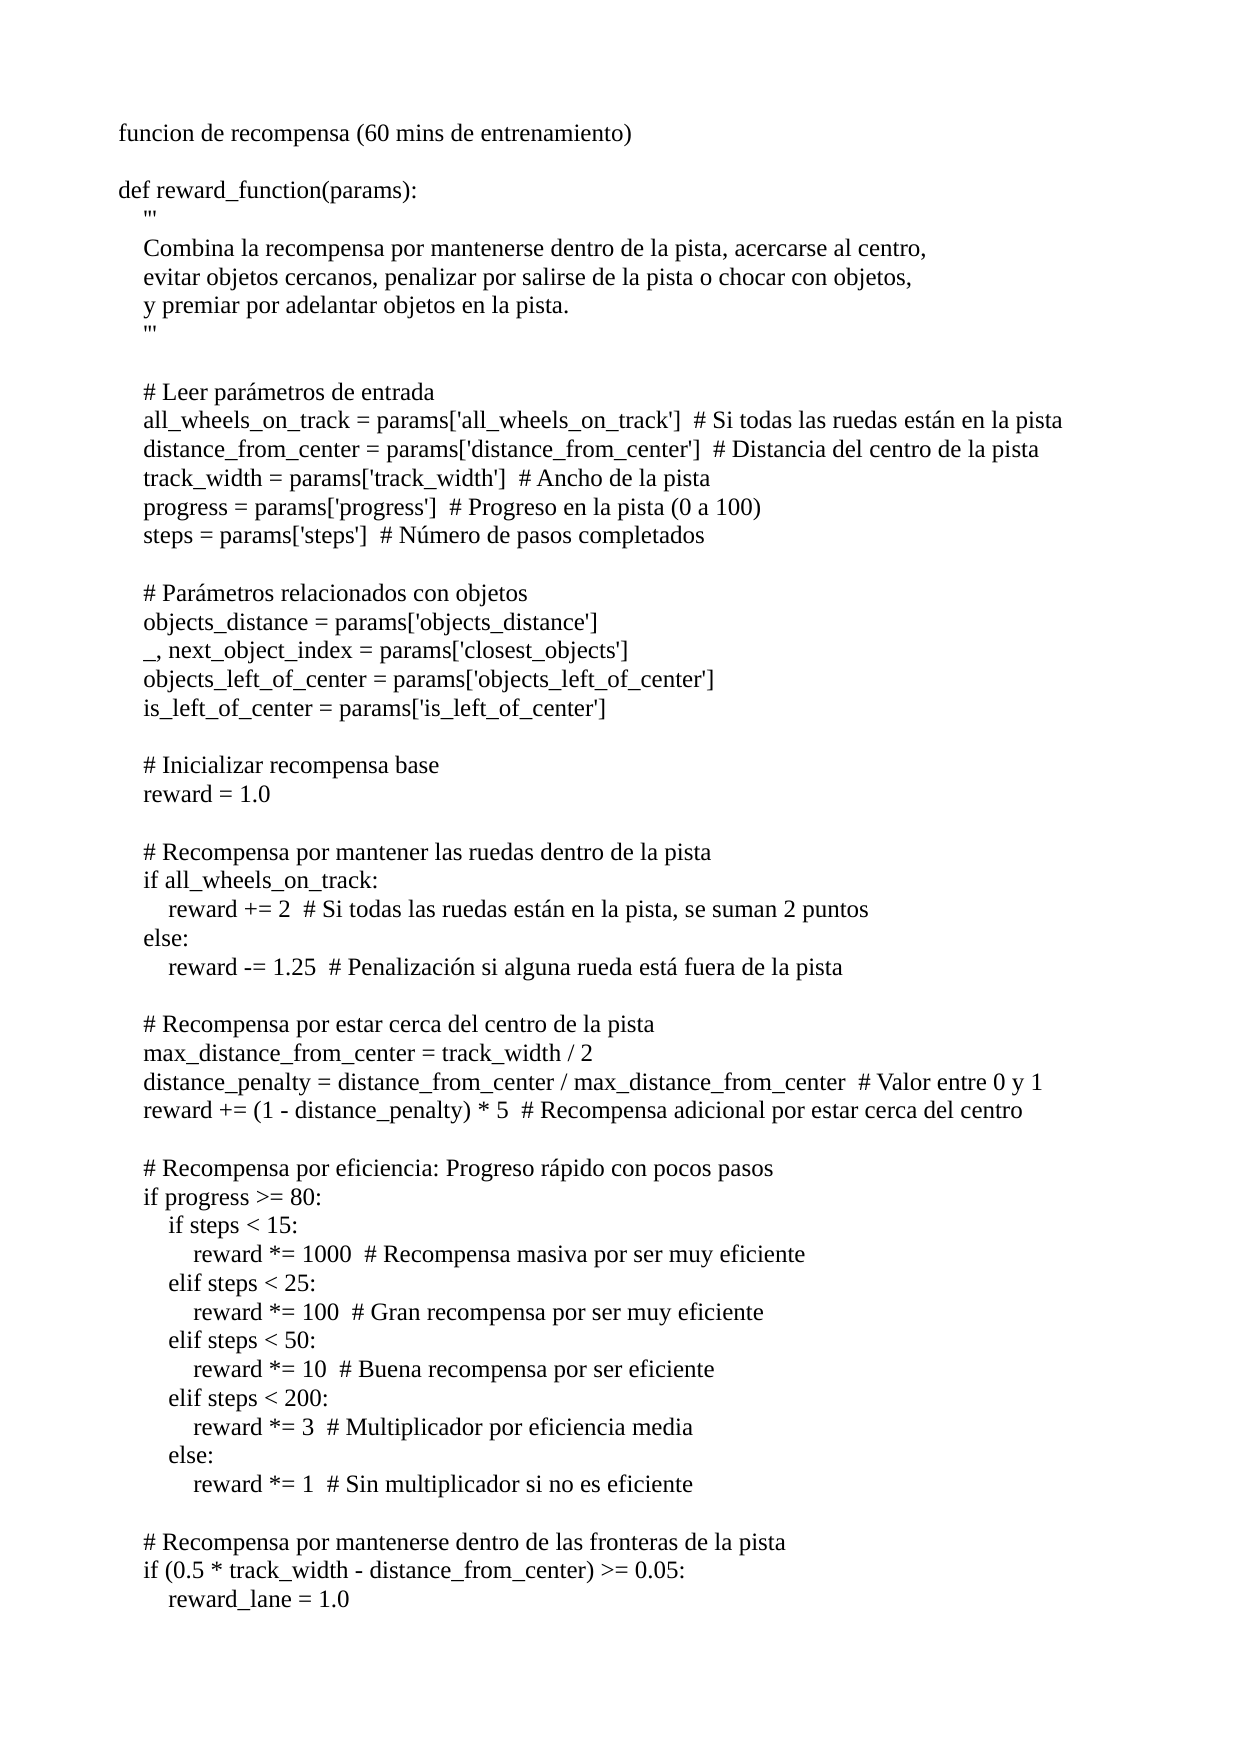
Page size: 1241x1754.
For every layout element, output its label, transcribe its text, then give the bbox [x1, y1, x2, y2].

text funcion de recompensa (60 mins de entrenamiento) [118, 118, 1122, 147]
text is_left_of_center = params['is_left_of_center'] [118, 693, 1122, 722]
text distance_penalty = distance_from_center / max_distance_from_center # Valor entre 0 y 1 [118, 1067, 1122, 1096]
text if all_wheels_on_track: [118, 866, 1122, 894]
text all_wheels_on_track = params['all_wheels_on_track'] # Si todas las ruedas están en la pista [118, 406, 1122, 434]
text # Inicializar recompensa base [118, 751, 1122, 779]
text elif steps < 200: [118, 1383, 1122, 1412]
text ''' [118, 319, 1122, 348]
text y premiar por adelantar objetos en la pista. [118, 291, 1122, 319]
text ''' [118, 204, 1122, 233]
text _, next_object_index = params['closest_objects'] [118, 636, 1122, 664]
text reward *= 100 # Gran recompensa por ser muy eficiente [118, 1297, 1122, 1326]
text reward += (1 - distance_penalty) * 5 # Recompensa adicional por estar cerca del centro [118, 1096, 1122, 1124]
text if progress >= 80: [118, 1182, 1122, 1211]
text reward *= 3 # Multiplicador por eficiencia media [118, 1412, 1122, 1441]
text reward *= 10 # Buena recompensa por ser eficiente [118, 1354, 1122, 1383]
text track_width = params['track_width'] # Ancho de la pista [118, 463, 1122, 492]
text elif steps < 25: [118, 1268, 1122, 1297]
text if (0.5 * track_width - distance_from_center) >= 0.05: [118, 1556, 1122, 1584]
text reward += 2 # Si todas las ruedas están en la pista, se suman 2 puntos [118, 894, 1122, 923]
text # Recompensa por eficiencia: Progreso rápido con pocos pasos [118, 1153, 1122, 1182]
text distance_from_center = params['distance_from_center'] # Distancia del centro de la pista [118, 434, 1122, 463]
text max_distance_from_center = track_width / 2 [118, 1038, 1122, 1067]
text progress = params['progress'] # Progreso en la pista (0 a 100) [118, 492, 1122, 521]
text Combina la recompensa por mantenerse dentro de la pista, acercarse al centro, [118, 233, 1122, 262]
text objects_left_of_center = params['objects_left_of_center'] [118, 664, 1122, 693]
text # Leer parámetros de entrada [118, 377, 1122, 406]
text else: [118, 1441, 1122, 1469]
text evitar objetos cercanos, penalizar por salirse de la pista o chocar con objetos, [118, 262, 1122, 291]
text reward -= 1.25 # Penalización si alguna rueda está fuera de la pista [118, 952, 1122, 981]
text reward *= 1000 # Recompensa masiva por ser muy eficiente [118, 1239, 1122, 1268]
text # Recompensa por mantenerse dentro de las fronteras de la pista [118, 1527, 1122, 1556]
text # Parámetros relacionados con objetos [118, 578, 1122, 607]
text elif steps < 50: [118, 1326, 1122, 1354]
text steps = params['steps'] # Número de pasos completados [118, 521, 1122, 549]
text reward *= 1 # Sin multiplicador si no es eficiente [118, 1469, 1122, 1498]
text if steps < 15: [118, 1211, 1122, 1239]
text def reward_function(params): [118, 147, 1122, 204]
text reward = 1.0 [118, 779, 1122, 808]
text # Recompensa por estar cerca del centro de la pista [118, 1009, 1122, 1038]
text # Recompensa por mantener las ruedas dentro de la pista [118, 837, 1122, 866]
text else: [118, 923, 1122, 952]
text reward_lane = 1.0 [118, 1584, 1122, 1613]
text objects_distance = params['objects_distance'] [118, 607, 1122, 636]
